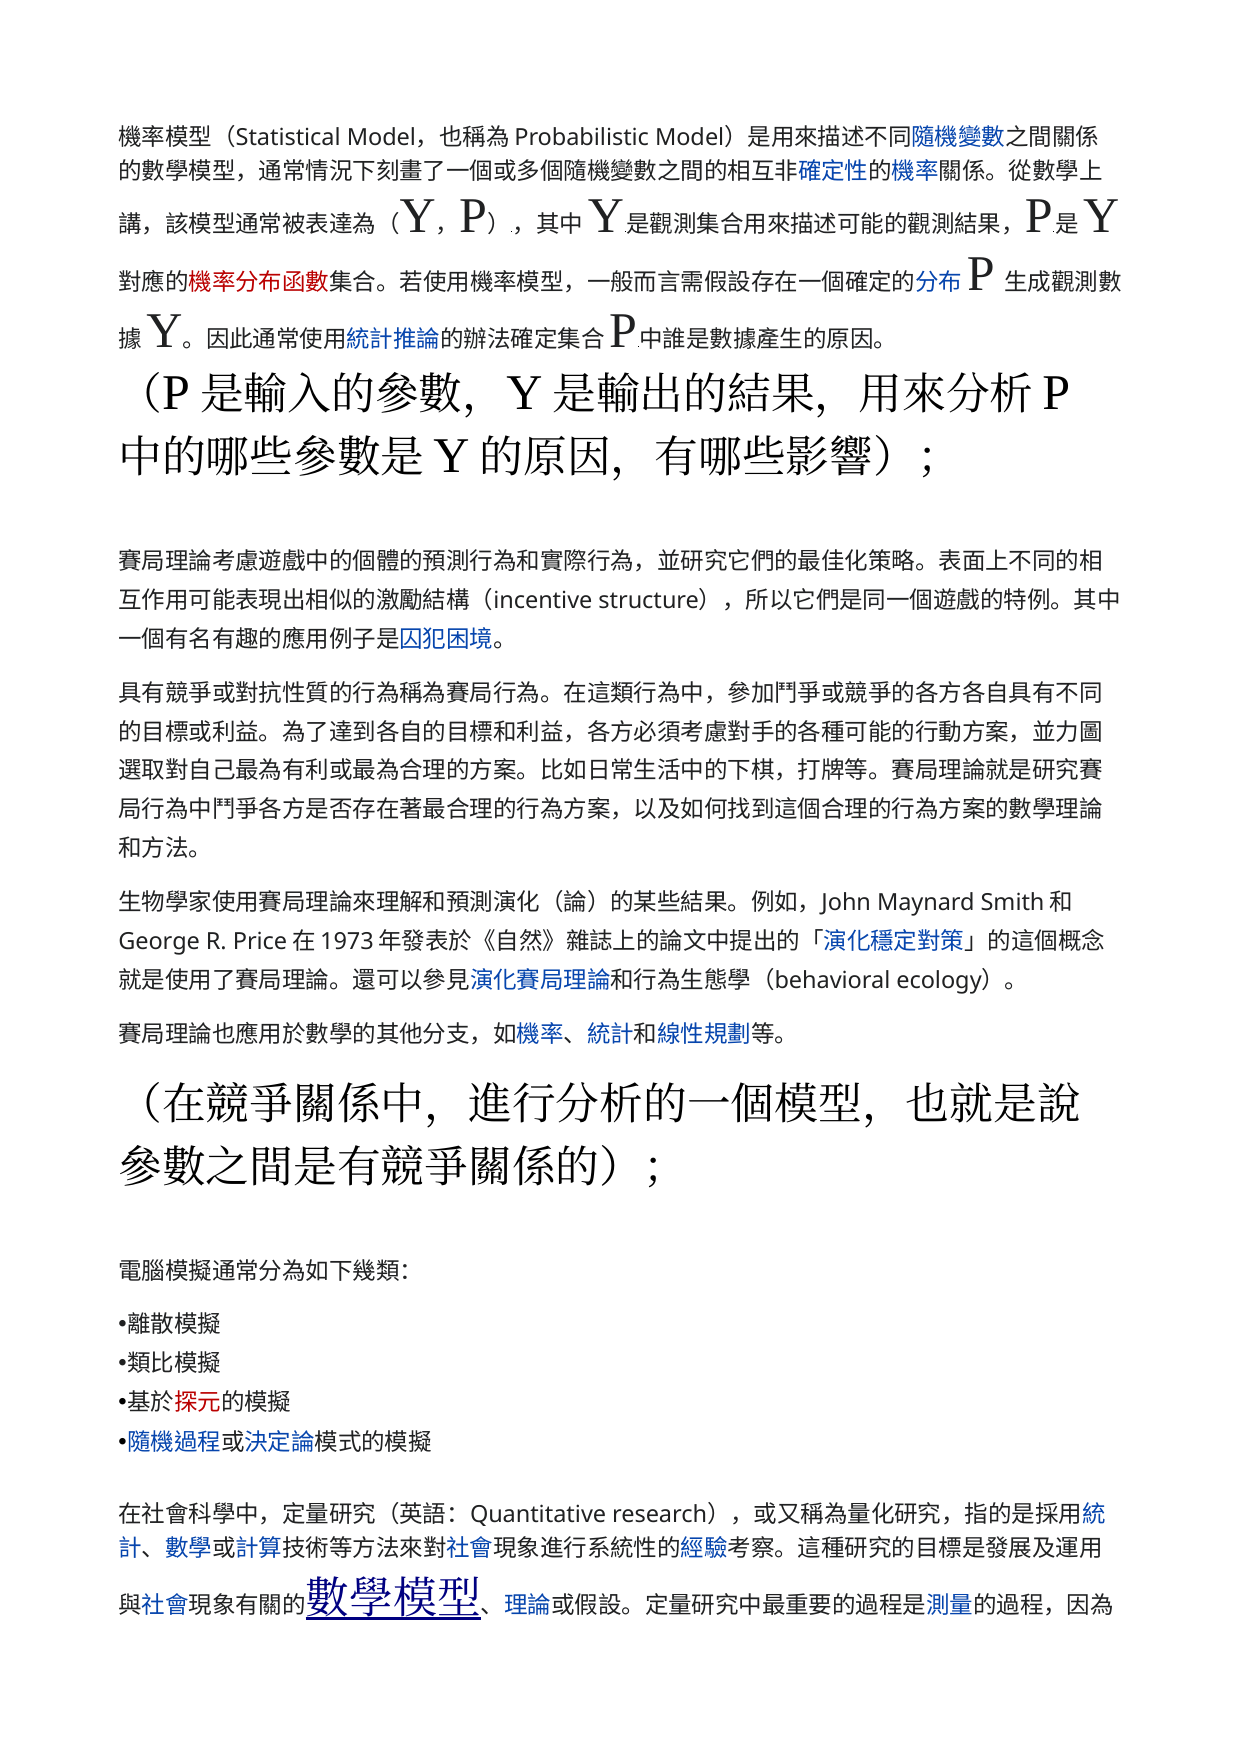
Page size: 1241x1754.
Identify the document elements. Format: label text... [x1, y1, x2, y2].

text 電腦模擬通常分為如下幾類： [118, 1252, 1122, 1286]
text 機率模型（Statistical Model，也稱為Probabilistic Model）是用來描述不同隨機變數之間關係的數學模型，通常情況下刻畫了一個或多個隨機變數之間的相互非確定性的機率關係。從數學上講，該模型通常被表達為（Y，P），其中Y是觀測集合用來描述可能的觀測結果，P是Y對應的機率分布函數集合。若使用機率模型，一般而言需假設存在一個確定的分布P生成觀測數據Y。因此通常使用統計推論的辦法確定集合P中誰是數據產生的原因。 [118, 118, 1122, 359]
text 賽局理論也應用於數學的其他分支，如機率、統計和線性規劃等。 [118, 1015, 1122, 1049]
list 離散模擬 [118, 1306, 1122, 1340]
list 隨機過程或決定論模式的模擬 [118, 1423, 1122, 1457]
text 生物學家使用賽局理論來理解和預測演化（論）的某些結果。例如，John Maynard Smith和George R. Price在1973年發表於《自然》雜誌上的論文中提出的「演化穩定對策」的這個概念就是使用了賽局理論。還可以參見演化賽局理論和行為生態學（behavioral ecology）。 [118, 883, 1122, 995]
list 基於探元的模擬 [118, 1384, 1122, 1418]
text 在社會科學中，定量研究（英語：Quantitative research），或又稱為量化研究，指的是採用統計、數學或計算技術等方法來對社會現象進行系統性的經驗考察。這種研究的目標是發展及運用與社會現象有關的數學模型、理論或假設。定量研究中最重要的過程是測量的過程，因為 [118, 1495, 1122, 1626]
text 賽局理論考慮遊戲中的個體的預測行為和實際行為，並研究它們的最佳化策略。表面上不同的相互作用可能表現出相似的激勵結構（incentive structure），所以它們是同一個遊戲的特例。其中一個有名有趣的應用例子是囚犯困境。 [118, 542, 1122, 654]
text （在競爭關係中，進行分析的一個模型，也就是說參數之間是有競爭關係的）； [118, 1069, 1122, 1195]
text 具有競爭或對抗性質的行為稱為賽局行為。在這類行為中，參加鬥爭或競爭的各方各自具有不同的目標或利益。為了達到各自的目標和利益，各方必須考慮對手的各種可能的行動方案，並力圖選取對自己最為有利或最為合理的方案。比如日常生活中的下棋，打牌等。賽局理論就是研究賽局行為中鬥爭各方是否存在著最合理的行為方案，以及如何找到這個合理的行為方案的數學理論和方法。 [118, 674, 1122, 864]
text （P是輸入的參數，Y是輸出的結果，用來分析P中的哪些參數是Y的原因，有哪些影響）； [118, 359, 1122, 484]
list 類比模擬 [118, 1345, 1122, 1379]
